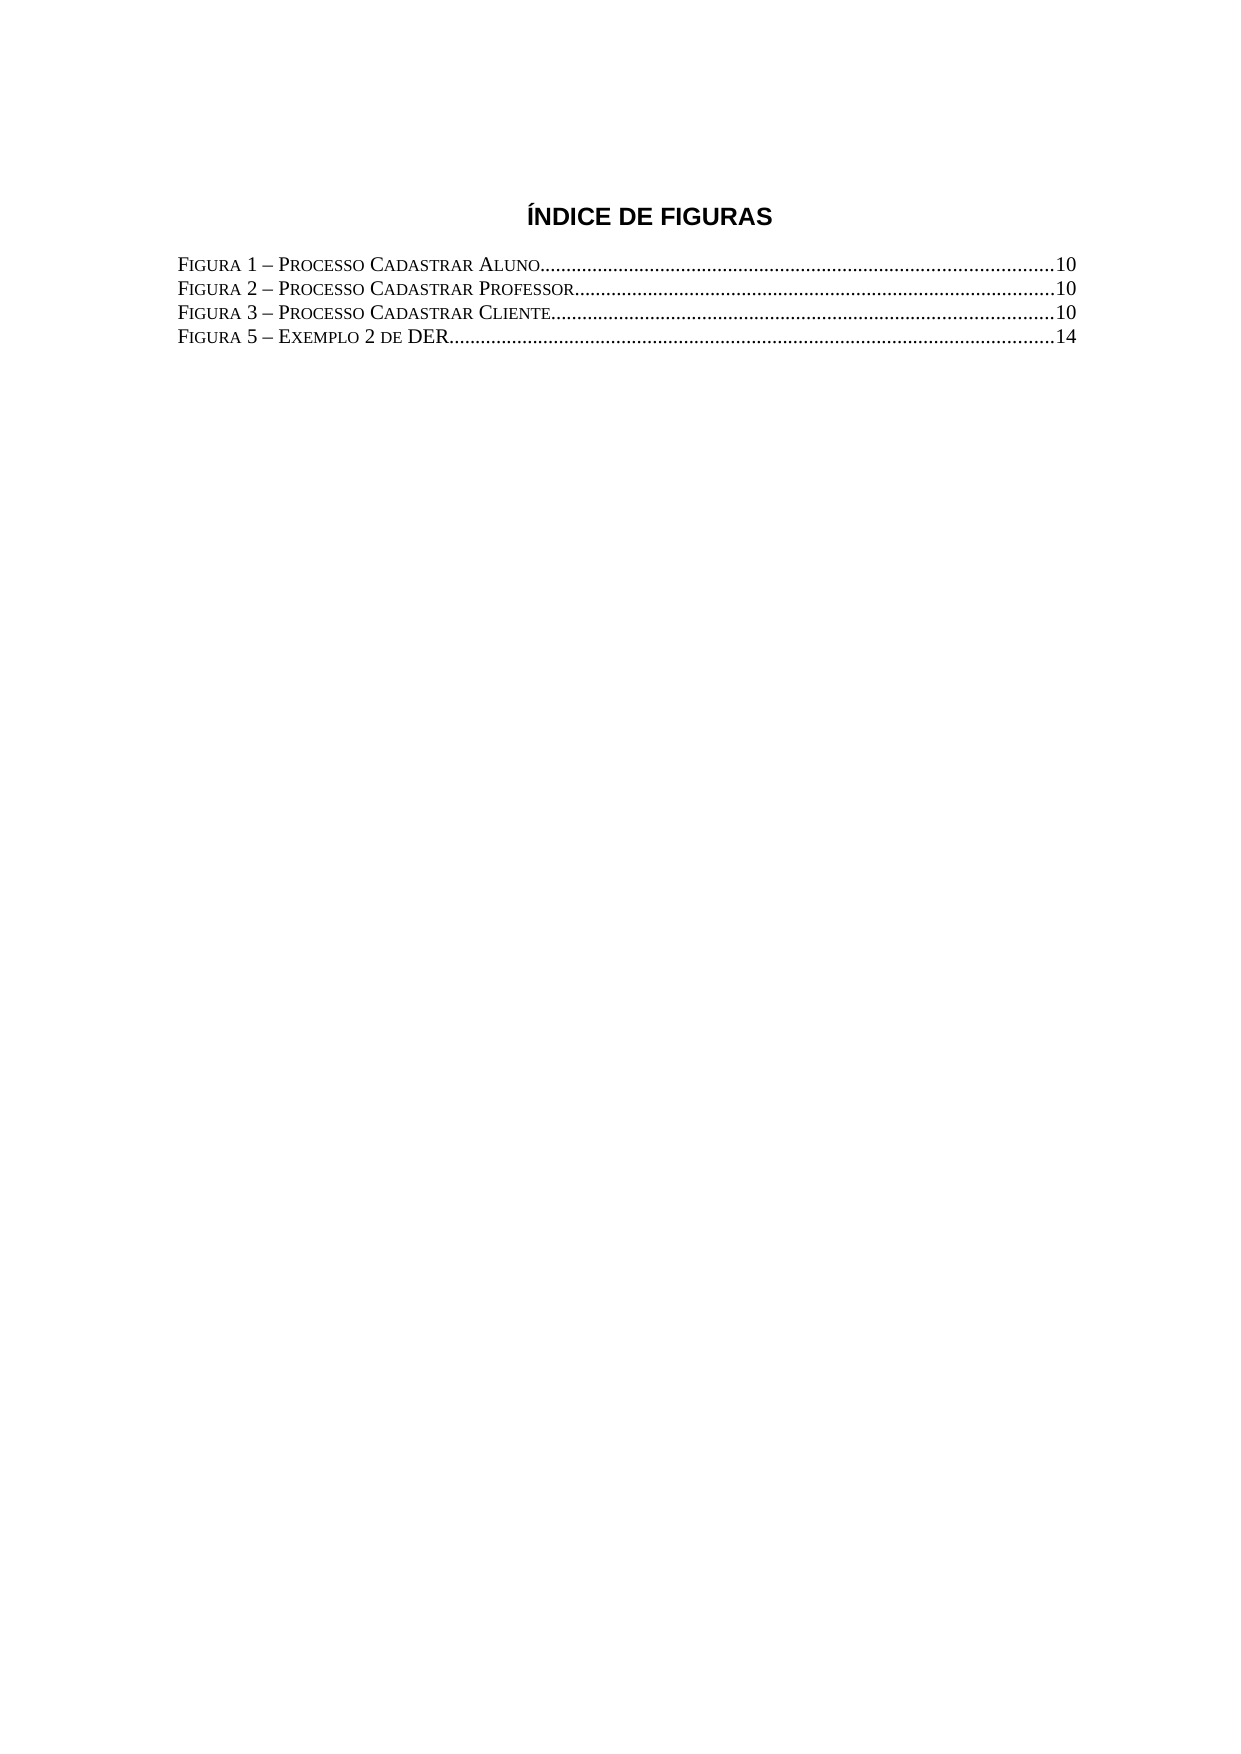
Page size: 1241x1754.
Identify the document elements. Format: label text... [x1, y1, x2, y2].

text ÍNDICE DE FIGURAS [177, 202, 1122, 231]
text Figura 3 – Processo Cadastrar Cliente 10 [177, 300, 1122, 324]
text Figura 5 – Exemplo 2 de DER 14 [177, 324, 1122, 348]
text Figura 2 – Processo Cadastrar Professor 10 [177, 276, 1122, 300]
text Figura 1 – Processo Cadastrar Aluno 10 [177, 252, 1122, 276]
